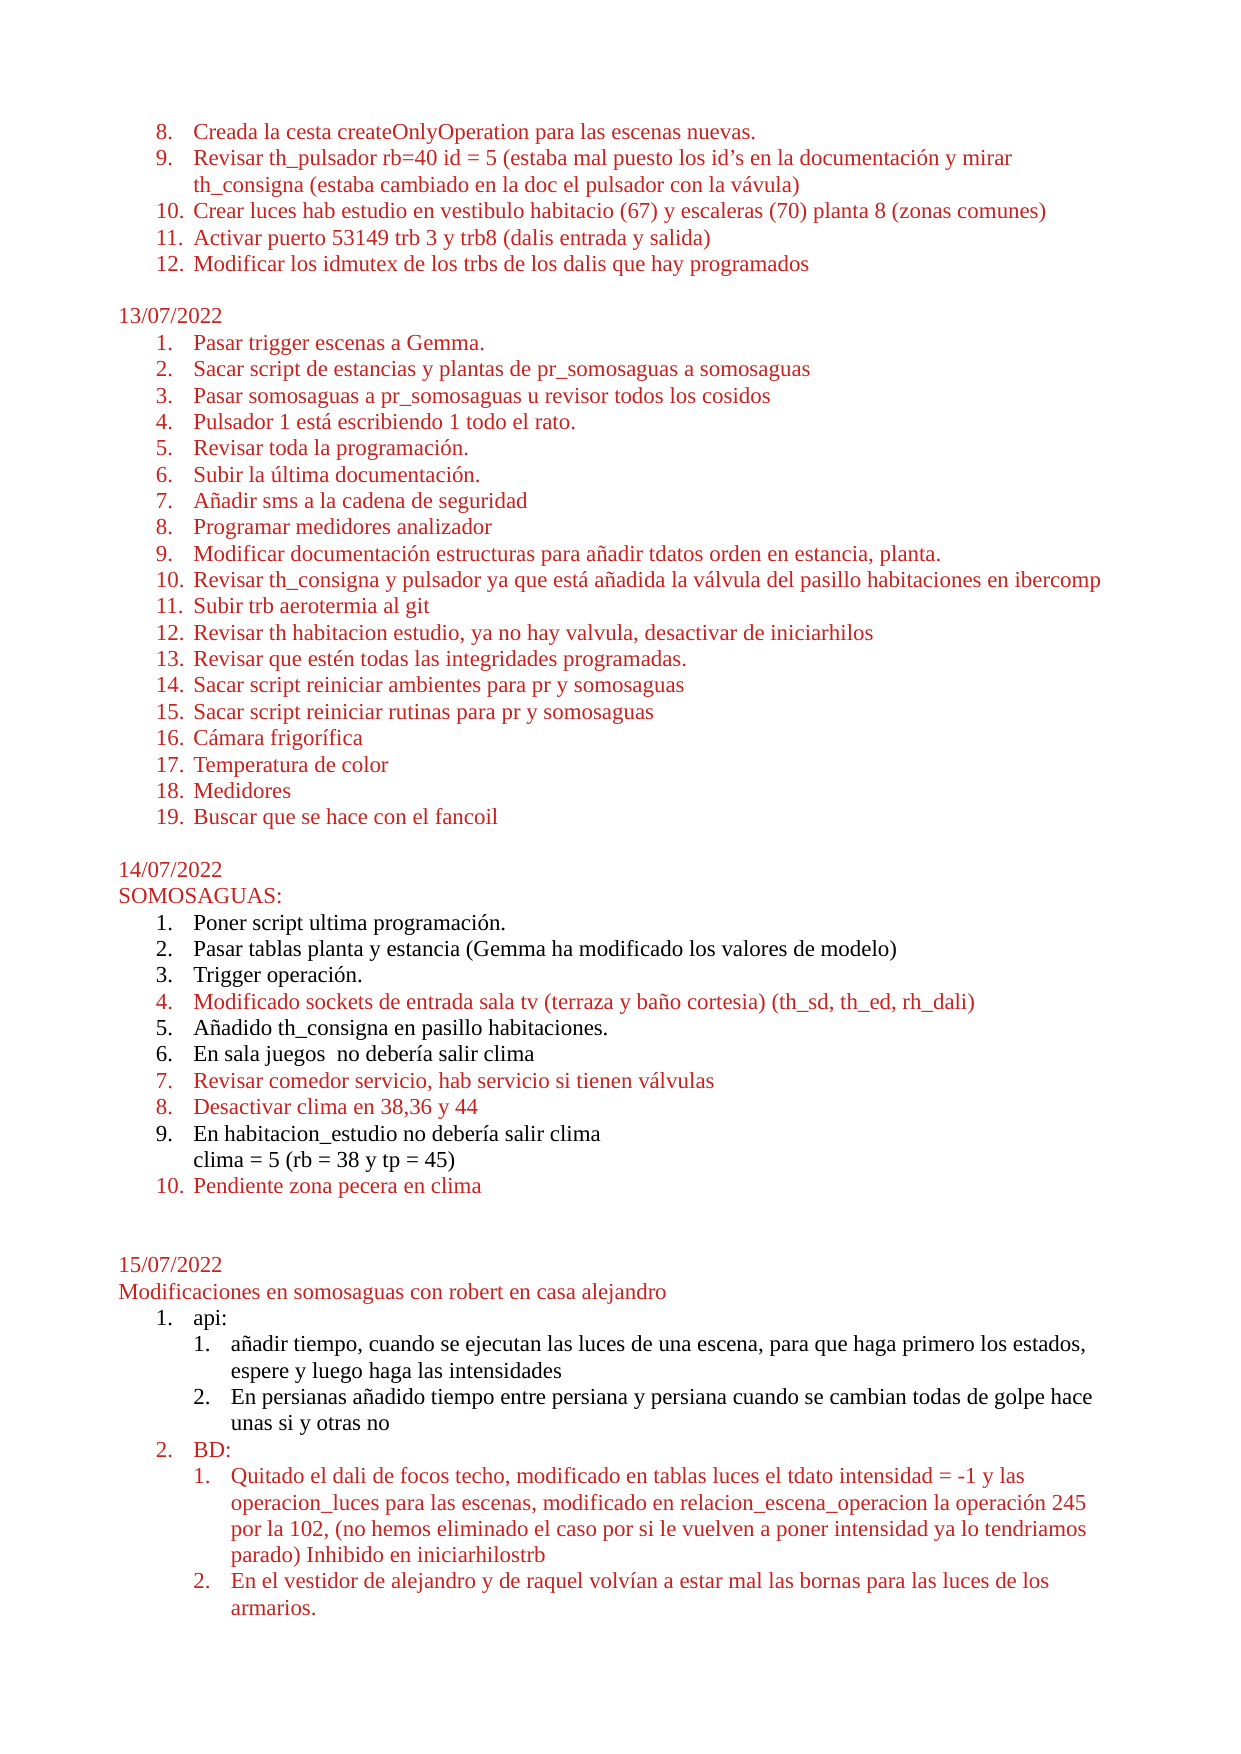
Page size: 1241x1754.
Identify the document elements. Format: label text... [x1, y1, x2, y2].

list Sacar script de estancias y plantas de pr_somosaguas a somosaguas [156, 355, 1122, 382]
list Crear luces hab estudio en vestibulo habitacio (67) y escaleras (70) planta 8 (zonas comunes) [156, 197, 1122, 223]
list añadir tiempo, cuando se ejecutan las luces de una escena, para que haga primero los estados, espere y luego haga las intensidades [193, 1330, 1122, 1383]
list Pasar somosaguas a pr_somosaguas u revisor todos los cosidos [156, 382, 1122, 408]
list clima = 5 (rb = 38 y tp = 45) [156, 1146, 1122, 1172]
list Sacar script reiniciar rutinas para pr y somosaguas [156, 698, 1122, 724]
list api: [156, 1304, 1122, 1330]
list Pasar trigger escenas a Gemma. [156, 329, 1122, 355]
list En persianas añadido tiempo entre persiana y persiana cuando se cambian todas de golpe hace unas si y otras no [193, 1383, 1122, 1436]
text 14/07/2022 [118, 856, 1122, 882]
list Añadido th_consigna en pasillo habitaciones. [156, 1014, 1122, 1041]
list BD: [156, 1436, 1122, 1462]
list Cámara frigorífica [156, 724, 1122, 751]
list En el vestidor de alejandro y de raquel volvían a estar mal las bornas para las luces de los armarios. [193, 1568, 1122, 1620]
list Revisar th_pulsador rb=40 id = 5 (estaba mal puesto los id’s en la documentación y mirar th_consigna (estaba cambiado en la doc el pulsador con la vávula) [156, 144, 1122, 197]
list Modificado sockets de entrada sala tv (terraza y baño cortesia) (th_sd, th_ed, rh_dali) [156, 988, 1122, 1014]
list Subir la última documentación. [156, 461, 1122, 487]
list Subir trb aerotermia al git [156, 592, 1122, 619]
list Quitado el dali de focos techo, modificado en tablas luces el tdato intensidad = -1 y las operacion_luces para las escenas, modificado en relacion_escena_operacion la operación 245 por la 102, (no hemos eliminado el caso por si le vuelven a poner intensidad ya lo tendriamos parado) Inhibido en iniciarhilostrb [193, 1462, 1122, 1568]
list Creada la cesta createOnlyOperation para las escenas nuevas. [156, 118, 1122, 144]
list Pendiente zona pecera en clima [156, 1172, 1122, 1199]
list Modificar los idmutex de los trbs de los dalis que hay programados [156, 250, 1122, 276]
list Revisar comedor servicio, hab servicio si tienen válvulas [156, 1067, 1122, 1093]
list Revisar toda la programación. [156, 434, 1122, 461]
list Temperatura de color [156, 751, 1122, 777]
list Activar puerto 53149 trb 3 y trb8 (dalis entrada y salida) [156, 223, 1122, 250]
list Añadir sms a la cadena de seguridad [156, 487, 1122, 513]
text 15/07/2022 [118, 1251, 1122, 1278]
list Medidores [156, 777, 1122, 803]
text 13/07/2022 [118, 303, 1122, 329]
list Trigger operación. [156, 961, 1122, 988]
list Poner script ultima programación. [156, 909, 1122, 935]
list Programar medidores analizador [156, 513, 1122, 540]
list Desactivar clima en 38,36 y 44 [156, 1093, 1122, 1119]
list Sacar script reiniciar ambientes para pr y somosaguas [156, 672, 1122, 698]
text SOMOSAGUAS: [118, 882, 1122, 909]
list Pulsador 1 está escribiendo 1 todo el rato. [156, 408, 1122, 434]
list Revisar th_consigna y pulsador ya que está añadida la válvula del pasillo habitaciones en ibercomp [156, 566, 1122, 592]
list Modificar documentación estructuras para añadir tdatos orden en estancia, planta. [156, 540, 1122, 566]
list Buscar que se hace con el fancoil [156, 803, 1122, 830]
list En sala juegos no debería salir clima [156, 1041, 1122, 1067]
list En habitacion_estudio no debería salir clima [156, 1119, 1122, 1146]
list Revisar que estén todas las integridades programadas. [156, 645, 1122, 672]
text Modificaciones en somosaguas con robert en casa alejandro [118, 1278, 1122, 1304]
list Pasar tablas planta y estancia (Gemma ha modificado los valores de modelo) [156, 935, 1122, 961]
list Revisar th habitacion estudio, ya no hay valvula, desactivar de iniciarhilos [156, 619, 1122, 645]
